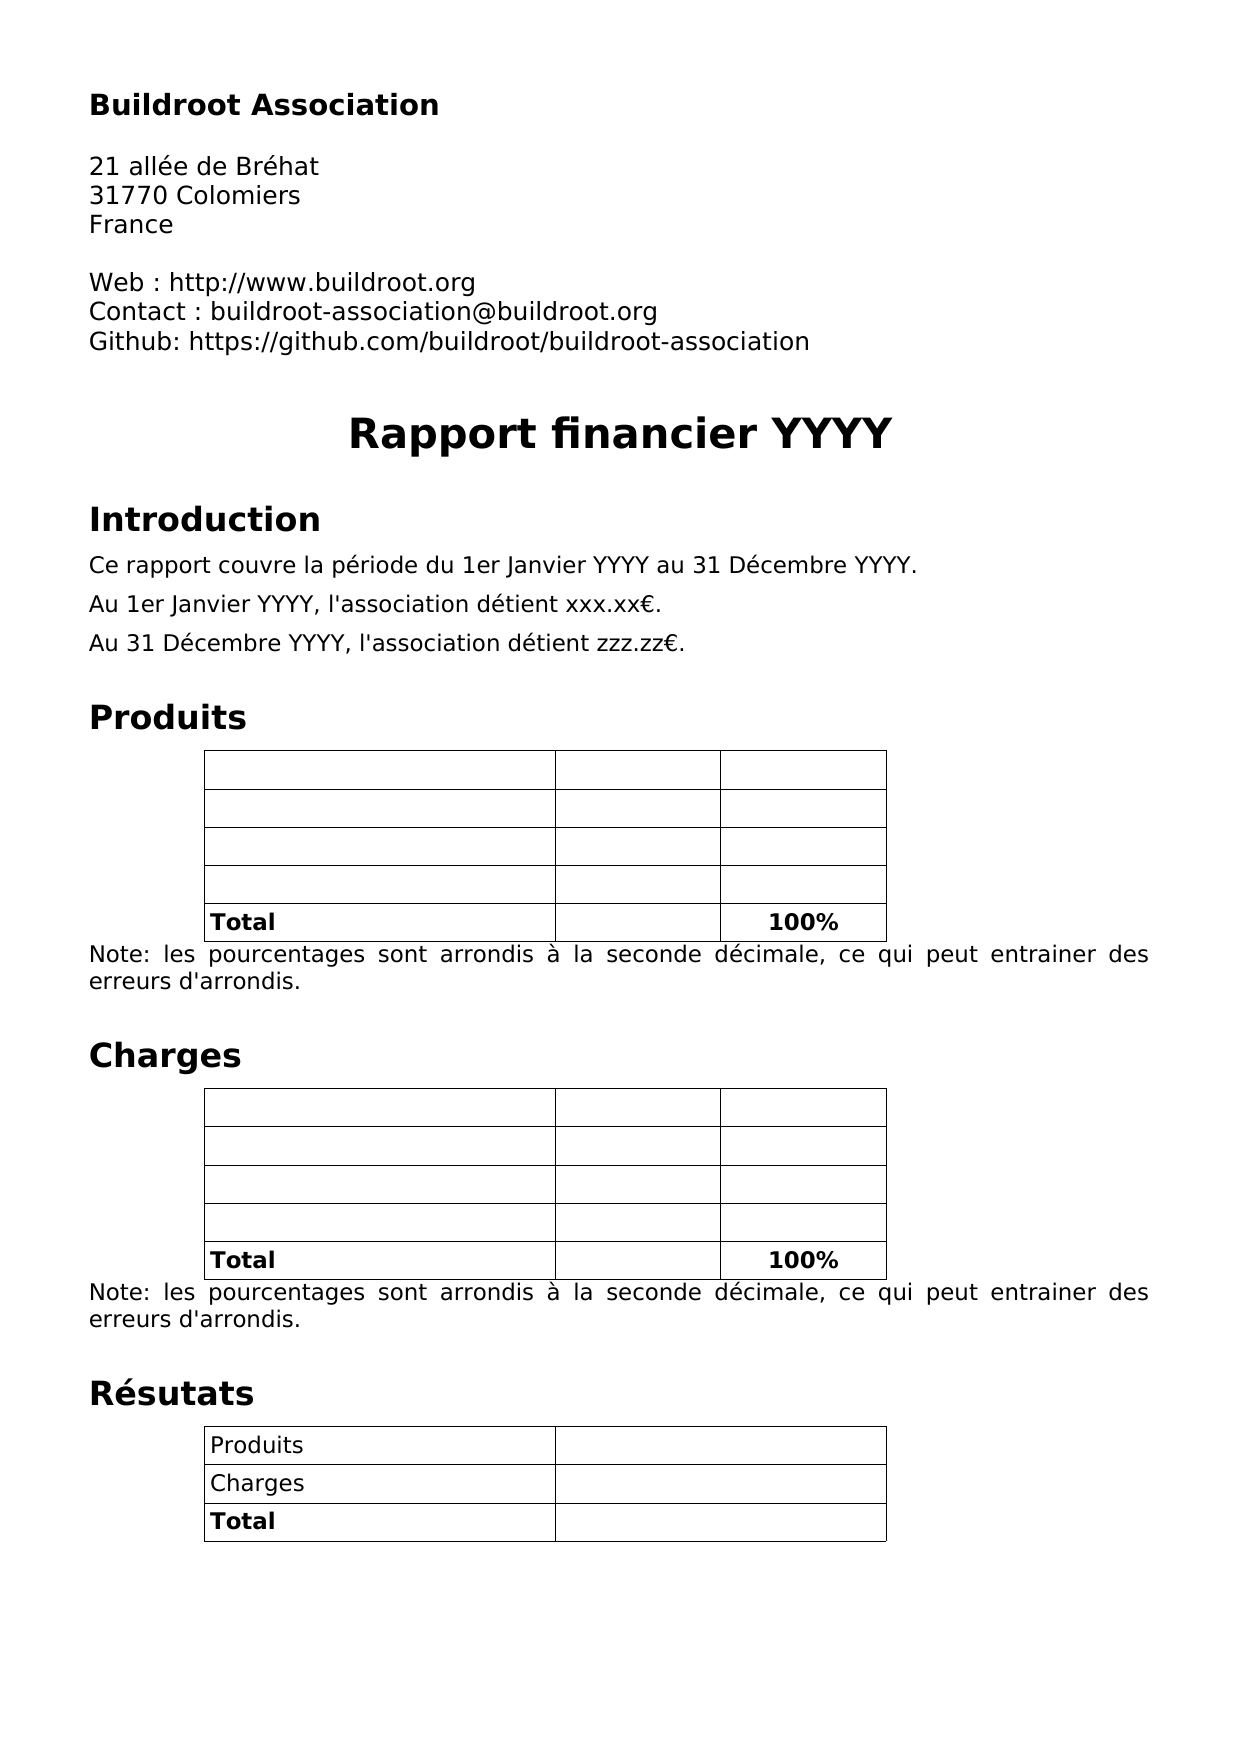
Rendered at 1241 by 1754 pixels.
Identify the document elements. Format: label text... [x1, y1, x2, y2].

table_header [721, 1089, 886, 1126]
table_cell Total [205, 1504, 555, 1541]
table_cell [721, 866, 886, 903]
table_cell [205, 828, 555, 865]
table_cell [556, 1465, 886, 1502]
table_cell [556, 790, 720, 827]
table_cell [721, 1204, 886, 1241]
table_cell [205, 790, 555, 827]
text Github: https://github.com/buildroot/buildroot-association [88, 327, 1152, 356]
table_header [205, 1089, 555, 1126]
table_cell [556, 1204, 720, 1241]
text Contact : buildroot-association@buildroot.org [88, 297, 1152, 327]
table_cell 100% [721, 904, 886, 941]
table_cell [556, 866, 720, 903]
text Ce rapport couvre la période du 1er Janvier YYYY au 31 Décembre YYYY. [88, 552, 1152, 578]
table_cell [556, 828, 720, 865]
text Web : http://www.buildroot.org [88, 268, 1152, 297]
title Rapport financier YYYY [88, 410, 1152, 458]
table_cell [205, 1166, 555, 1203]
text Note: les pourcentages sont arrondis à la seconde décimale, ce qui peut entrainer des erreurs d'arrondis. [88, 941, 1152, 995]
table_cell Total [205, 904, 555, 941]
table_cell [721, 790, 886, 827]
text Au 31 Décembre YYYY, l'association détient zzz.zz€. [88, 630, 1152, 657]
table_header [721, 751, 886, 788]
table_cell [205, 1204, 555, 1241]
text Charges [88, 1037, 1152, 1076]
table_cell [556, 1242, 720, 1279]
table_cell [556, 1127, 720, 1164]
table_cell [556, 904, 720, 941]
table_header [205, 751, 555, 788]
text 21 allée de Bréhat [88, 152, 1152, 181]
text Résutats [88, 1375, 1152, 1413]
text Au 1er Janvier YYYY, l'association détient xxx.xx€. [88, 591, 1152, 618]
text Introduction [88, 501, 1152, 539]
text Produits [88, 699, 1152, 738]
table_cell [556, 1166, 720, 1203]
table_cell [205, 1127, 555, 1164]
text Buildroot Association [88, 88, 1152, 122]
text 31770 Colomiers [88, 181, 1152, 210]
table_cell [721, 1166, 886, 1203]
table_header Produits [205, 1427, 555, 1464]
table_header [556, 1427, 886, 1464]
table_header [556, 751, 720, 788]
table_cell 100% [721, 1242, 886, 1279]
table_cell [556, 1504, 886, 1541]
table_cell Charges [205, 1465, 555, 1502]
table_cell [721, 1127, 886, 1164]
table_cell [205, 866, 555, 903]
text Note: les pourcentages sont arrondis à la seconde décimale, ce qui peut entrainer des erreurs d'arrondis. [88, 1279, 1152, 1333]
text France [88, 210, 1152, 239]
table_cell Total [205, 1242, 555, 1279]
table_header [556, 1089, 720, 1126]
table_cell [721, 828, 886, 865]
